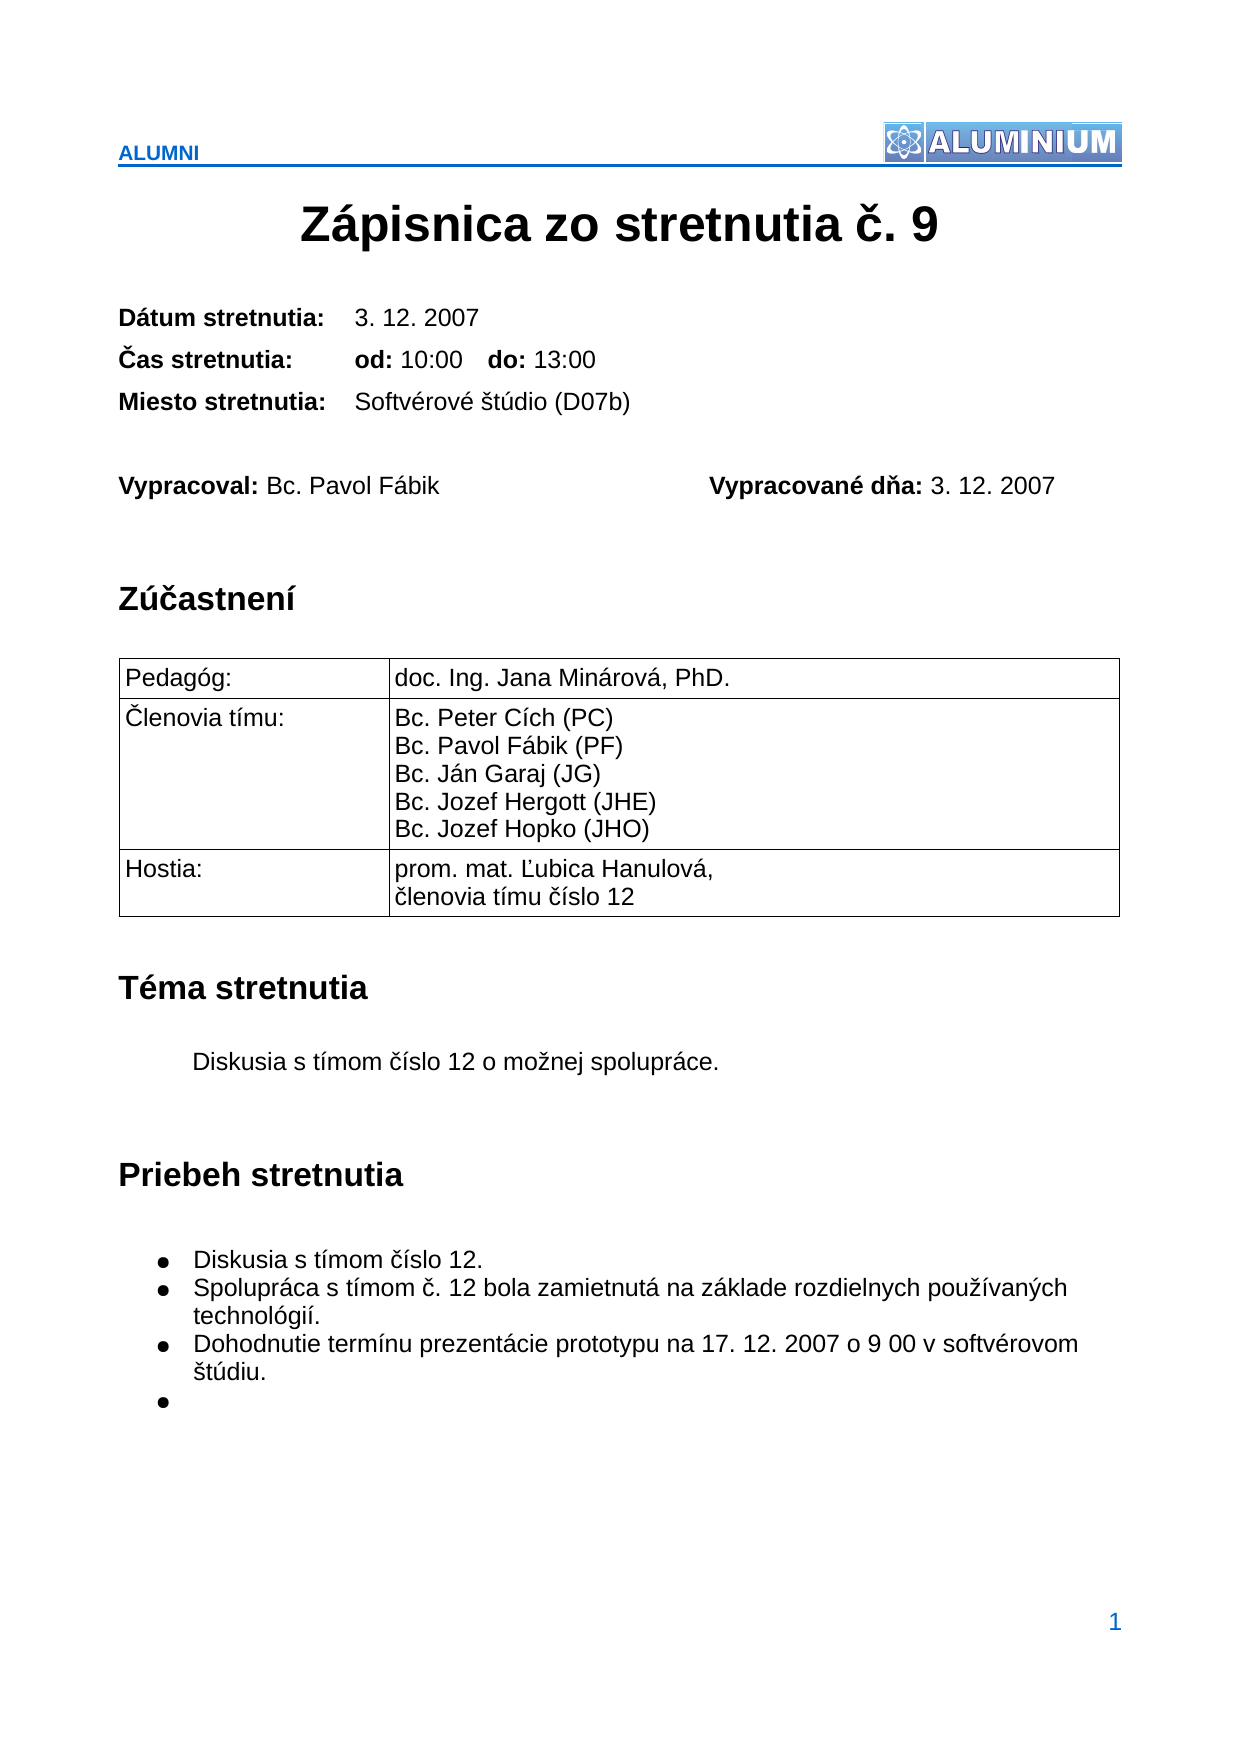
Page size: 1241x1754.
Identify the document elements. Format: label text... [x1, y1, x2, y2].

table_header Pedagóg: [120, 659, 389, 698]
list Dohodnutie termínu prezentácie prototypu na 17. 12. 2007 o 9 00 v softvérovom štúdiu. [156, 1330, 1122, 1386]
text Čas stretnutia: od: 10:00 do: 13:00 [118, 346, 1122, 374]
table_cell Bc. Peter Cích (PC) Bc. Pavol Fábik (PF) Bc. Ján Garaj (JG) Bc. Jozef Hergott (JHE) Bc. Jozef Hopko (JHO) [390, 699, 1119, 849]
subtitle Téma stretnutia [118, 969, 1122, 1007]
table_cell Členovia tímu: [120, 699, 389, 849]
list Diskusia s tímom číslo 12. [156, 1246, 1122, 1274]
list Spolupráca s tímom č. 12 bola zamietnutá na základe rozdielnych používaných technológií. [156, 1274, 1122, 1330]
text Zápisnica zo stretnutia č. 9 [118, 196, 1122, 252]
text Vypracoval: Bc. Pavol Fábik Vypracované dňa: 3. 12. 2007 [118, 472, 1122, 499]
text Miesto stretnutia: Softvérové štúdio (D07b) [118, 388, 1122, 416]
table_header doc. Ing. Jana Minárová, PhD. [390, 659, 1119, 698]
subtitle Priebeh stretnutia [118, 1156, 1122, 1193]
table_cell Hostia: [120, 850, 389, 916]
text Dátum stretnutia: 3. 12. 2007 [118, 304, 1122, 332]
subtitle Zúčastnení [118, 580, 1122, 618]
table_cell prom. mat. Ľubica Hanulová, členovia tímu číslo 12 [390, 850, 1119, 916]
text Diskusia s tímom číslo 12 o možnej spolupráce. [118, 1047, 1122, 1075]
